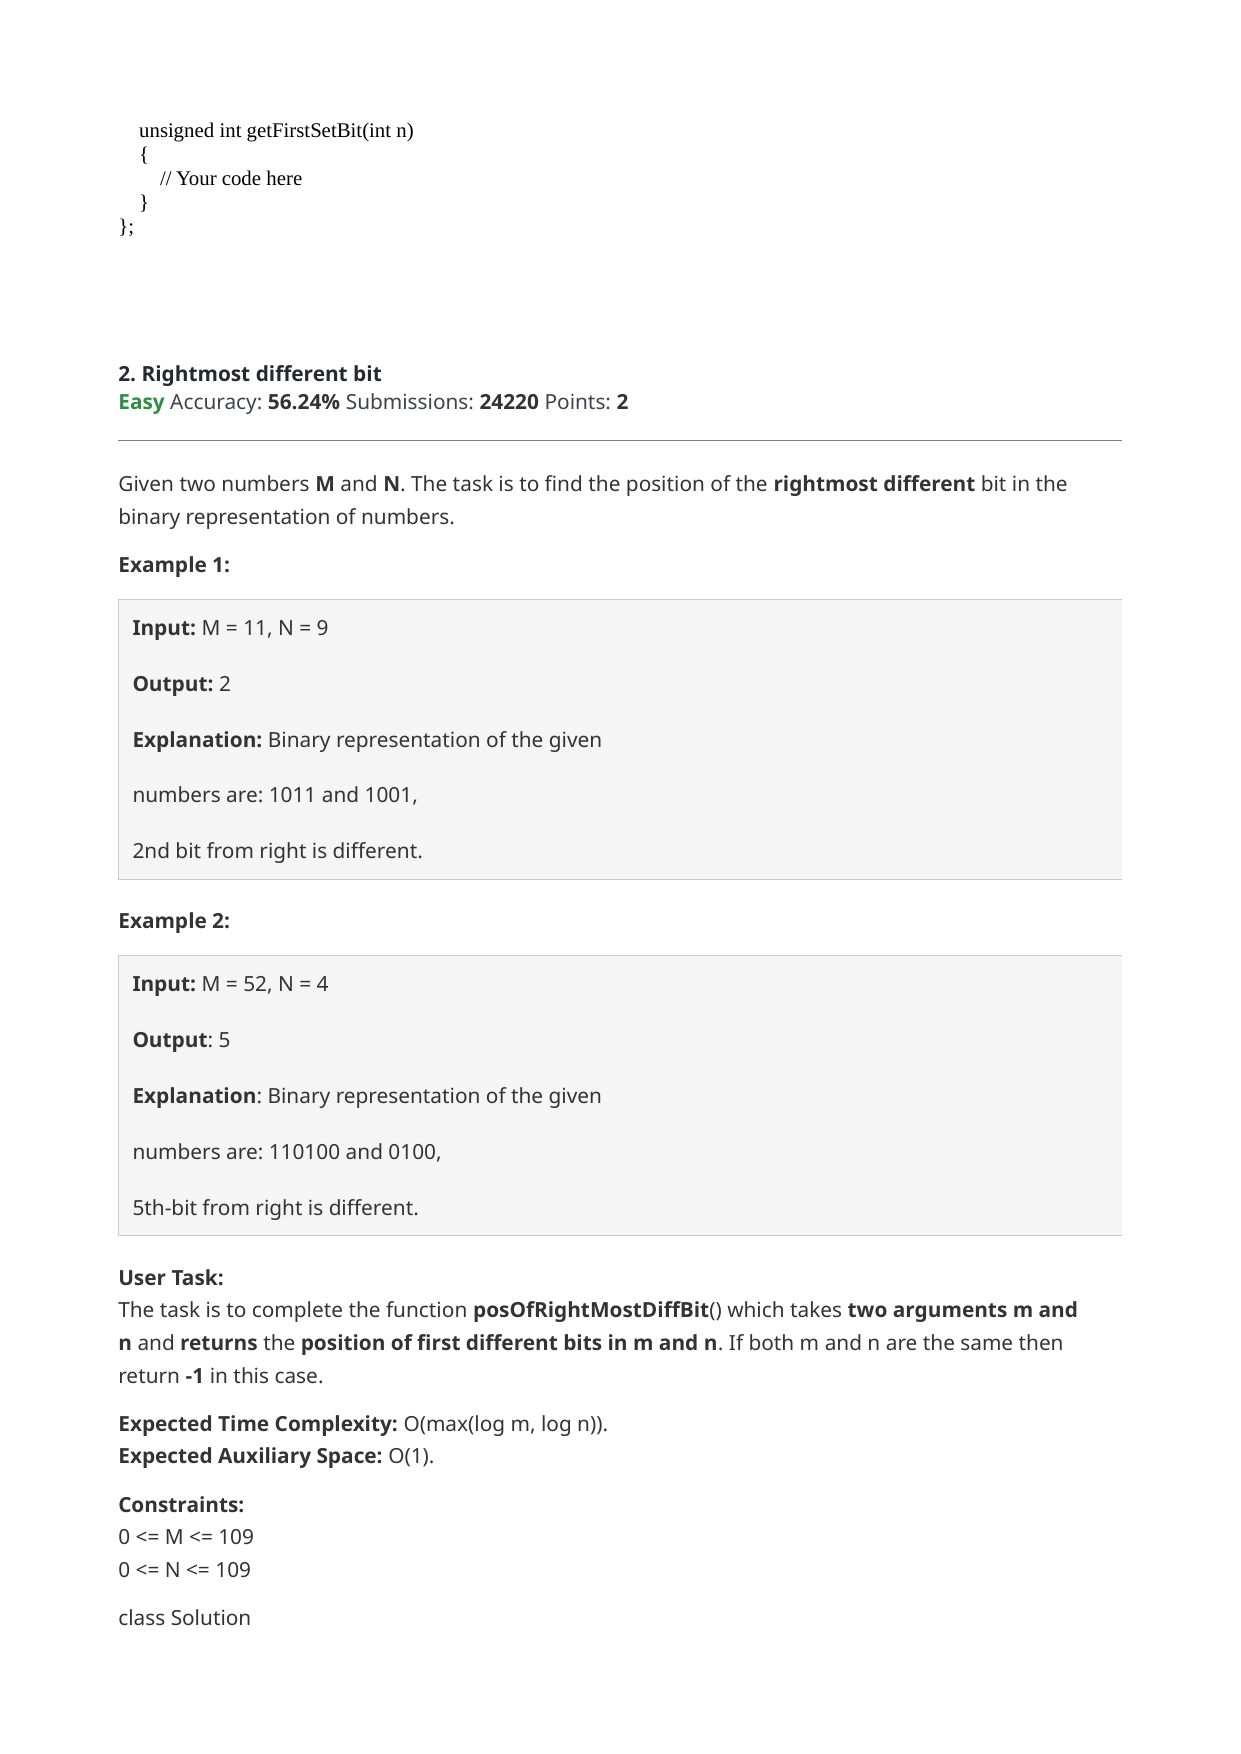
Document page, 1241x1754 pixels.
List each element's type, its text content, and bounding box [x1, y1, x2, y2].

text Input: M = 11, N = 9 [119, 600, 1122, 641]
text User Task: The task is to complete the function posOfRightMostDiffBit() which takes two arguments m and n and returns the position of first different bits in m and n. If both m and n are the same then return -1 in this case. [118, 1263, 1122, 1389]
text } [118, 190, 1122, 214]
text unsigned int getFirstSetBit(int n) [118, 118, 1122, 142]
text { [118, 142, 1122, 166]
text numbers are: 1011 and 1001, [119, 766, 1122, 809]
text Given two numbers M and N. The task is to find the position of the rightmost different bit in the binary representation of numbers. [118, 469, 1122, 531]
text 2nd bit from right is different. [119, 822, 1122, 879]
text Input: M = 52, N = 4 [119, 956, 1122, 997]
text Example 1: [118, 550, 1122, 579]
text Example 2: [118, 907, 1122, 935]
text 2. Rightmost different bit [118, 359, 1122, 387]
text Easy Accuracy: 56.24% Submissions: 24220 Points: 2 [118, 387, 1099, 416]
text // Your code here [118, 166, 1122, 190]
text numbers are: 110100 and 0100, [119, 1123, 1122, 1165]
text class Solution [118, 1603, 1122, 1632]
text Explanation: Binary representation of the given [119, 1067, 1122, 1109]
text Output: 5 [119, 1011, 1122, 1053]
text Explanation: Binary representation of the given [119, 711, 1122, 753]
text 5th-bit from right is different. [119, 1179, 1122, 1235]
text }; [118, 214, 1122, 238]
text Expected Time Complexity: O(max(log m, log n)). Expected Auxiliary Space: O(1). [118, 1409, 1122, 1470]
text Constraints: 0 <= M <= 109 0 <= N <= 109 [118, 1490, 1122, 1583]
text Output: 2 [119, 654, 1122, 697]
